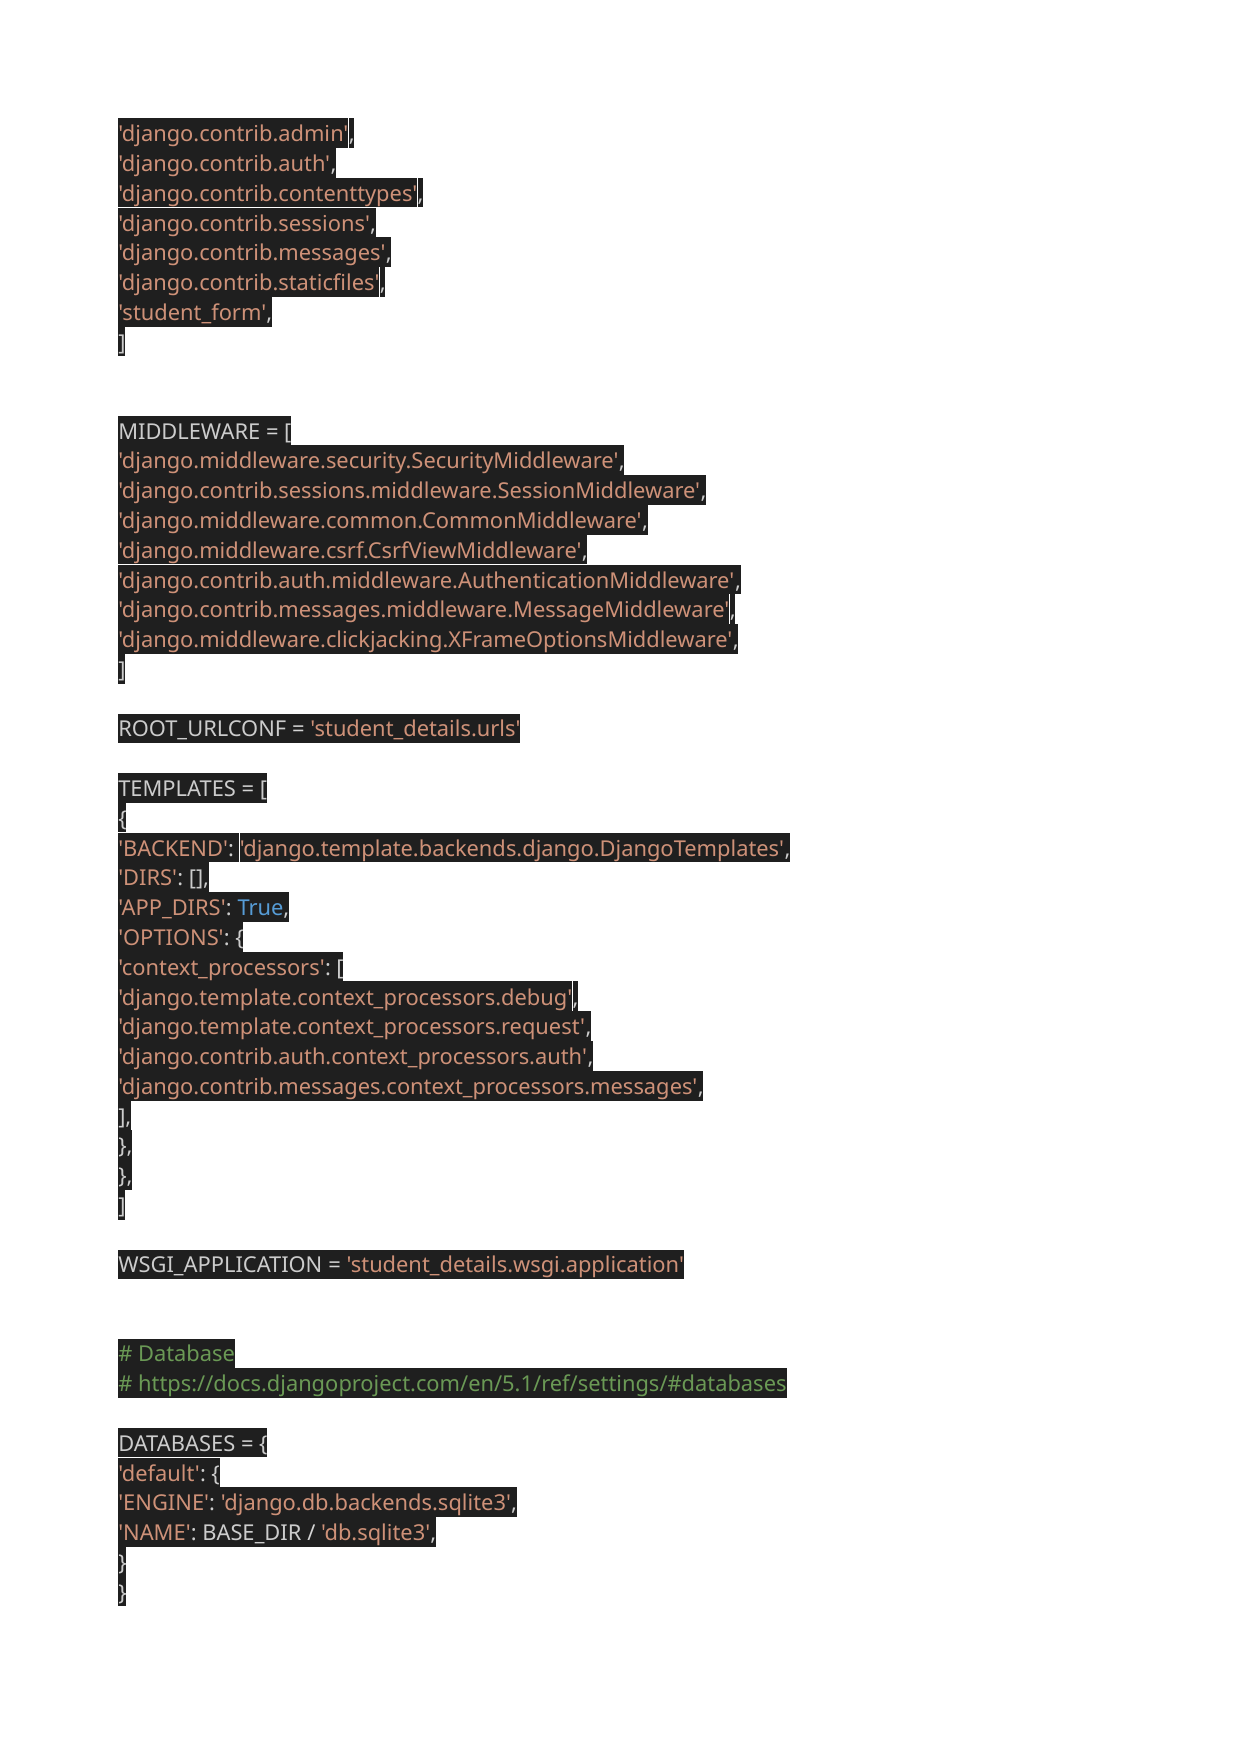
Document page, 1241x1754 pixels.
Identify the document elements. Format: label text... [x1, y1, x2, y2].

text 'DIRS': [], [118, 862, 1122, 892]
text 'APP_DIRS': True, [118, 892, 1122, 922]
text 'BACKEND': 'django.template.backends.django.DjangoTemplates', [118, 832, 1122, 862]
text 'django.contrib.messages', [118, 237, 1122, 267]
text { [118, 803, 1122, 832]
text 'django.contrib.sessions.middleware.SessionMiddleware', [118, 475, 1122, 505]
text 'django.template.context_processors.debug', [118, 981, 1122, 1011]
text 'django.middleware.common.CommonMiddleware', [118, 505, 1122, 535]
text ] [118, 1190, 1122, 1220]
text 'django.contrib.sessions', [118, 207, 1122, 237]
text WSGI_APPLICATION = 'student_details.wsgi.application' [118, 1249, 1122, 1279]
text DATABASES = { [118, 1428, 1122, 1457]
text 'django.template.context_processors.request', [118, 1011, 1122, 1041]
text 'django.contrib.auth.context_processors.auth', [118, 1041, 1122, 1071]
text 'django.contrib.auth.middleware.AuthenticationMiddleware', [118, 564, 1122, 594]
text 'django.contrib.contenttypes', [118, 178, 1122, 207]
text ] [118, 654, 1122, 684]
text ], [118, 1101, 1122, 1130]
text ROOT_URLCONF = 'student_details.urls' [118, 713, 1122, 743]
text }, [118, 1130, 1122, 1160]
text } [118, 1577, 1122, 1606]
text 'django.middleware.csrf.CsrfViewMiddleware', [118, 535, 1122, 564]
text # Database [118, 1338, 1122, 1368]
text MIDDLEWARE = [ [118, 416, 1122, 445]
text 'django.contrib.messages.context_processors.messages', [118, 1071, 1122, 1101]
text }, [118, 1160, 1122, 1190]
text 'django.middleware.security.SecurityMiddleware', [118, 445, 1122, 475]
text 'django.middleware.clickjacking.XFrameOptionsMiddleware', [118, 624, 1122, 654]
text 'context_processors': [ [118, 952, 1122, 981]
text 'django.contrib.admin', [118, 118, 1122, 148]
text 'student_form', [118, 297, 1122, 327]
text } [118, 1547, 1122, 1577]
text 'ENGINE': 'django.db.backends.sqlite3', [118, 1487, 1122, 1517]
text ] [118, 327, 1122, 356]
text 'NAME': BASE_DIR / 'db.sqlite3', [118, 1517, 1122, 1547]
text TEMPLATES = [ [118, 773, 1122, 803]
text 'django.contrib.staticfiles', [118, 267, 1122, 297]
text 'django.contrib.messages.middleware.MessageMiddleware', [118, 594, 1122, 624]
text # https://docs.djangoproject.com/en/5.1/ref/settings/#databases [118, 1368, 1122, 1398]
text 'default': { [118, 1457, 1122, 1487]
text 'OPTIONS': { [118, 922, 1122, 952]
text 'django.contrib.auth', [118, 148, 1122, 178]
